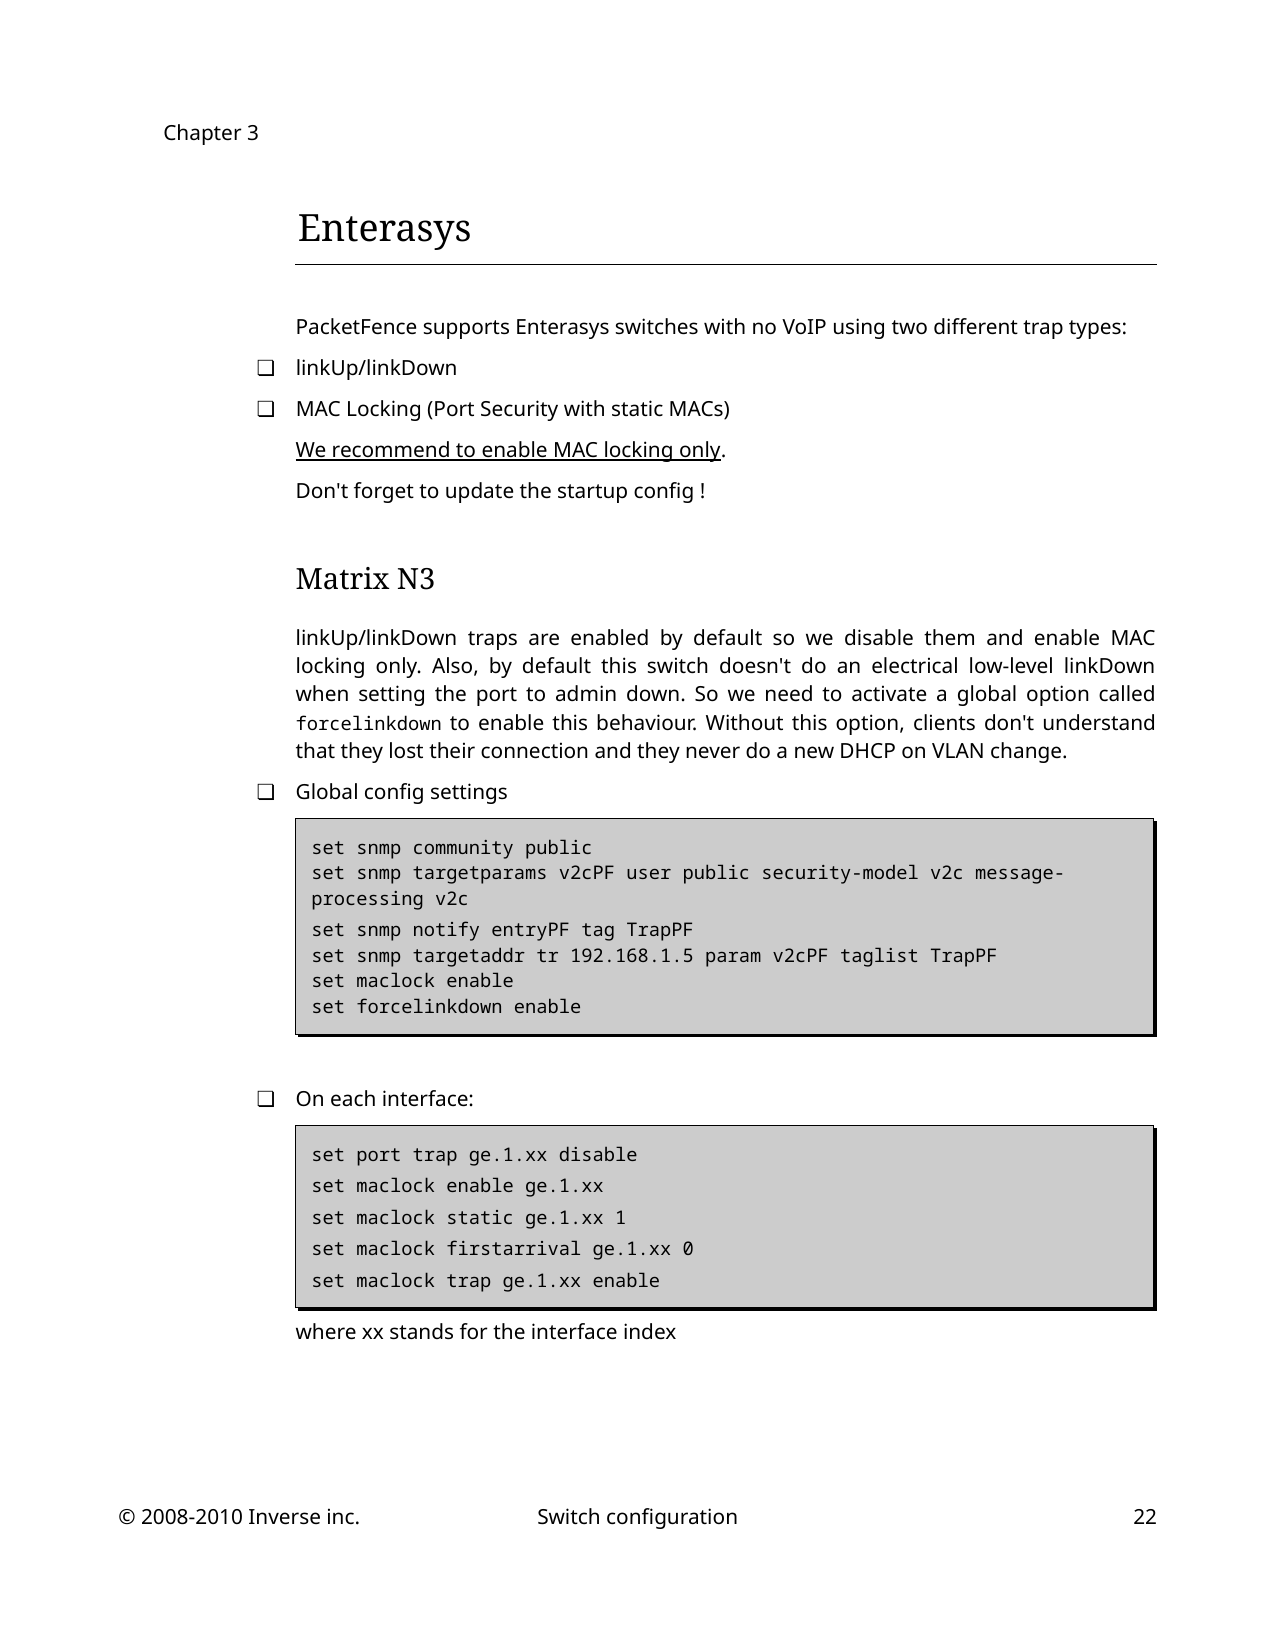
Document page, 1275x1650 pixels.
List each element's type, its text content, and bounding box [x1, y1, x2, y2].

text PacketFence supports Enterasys switches with no VoIP using two different trap types: [295, 312, 1157, 341]
text set maclock enable ge.1.xx [296, 1157, 1153, 1188]
list ❏ MAC Locking (Port Security with static MACs) [256, 394, 1157, 423]
text Don't forget to update the startup config ! [295, 476, 1157, 505]
subtitle Matrix N3 [295, 558, 1157, 598]
list ❏ On each interface: [256, 1084, 1157, 1113]
text set maclock firstarrival ge.1.xx 0 [296, 1219, 1153, 1251]
list ❏ Global config settings [256, 777, 1157, 806]
text set maclock static ge.1.xx 1 [296, 1188, 1153, 1219]
text We recommend to enable MAC locking only. [295, 435, 1157, 464]
text set maclock trap ge.1.xx enable [296, 1251, 1153, 1307]
list ❏ linkUp/linkDown [256, 353, 1157, 382]
text linkUp/linkDown traps are enabled by default so we disable them and enable MAC locking only. Also, by default this switch doesn't do an electrical low-level linkDown when setting the port to admin down. So we need to activate a global option called forcelinkdown to enable this behaviour. Without this option, clients don't understand that they lost their connection and they never do a new DHCP on VLAN change. [295, 623, 1157, 765]
text where xx stands for the interface index [295, 1317, 1157, 1346]
text set port trap ge.1.xx disable [296, 1126, 1153, 1157]
subtitle Enterasys [295, 201, 1157, 264]
text set snmp notify entryPF tag TrapPF set snmp targetaddr tr 192.168.1.5 param v2cPF taglist TrapPF set maclock enable set forcelinkdown enable [296, 901, 1153, 1034]
text set snmp community public set snmp targetparams v2cPF user public security-model v2c message-processing v2c [296, 819, 1153, 901]
